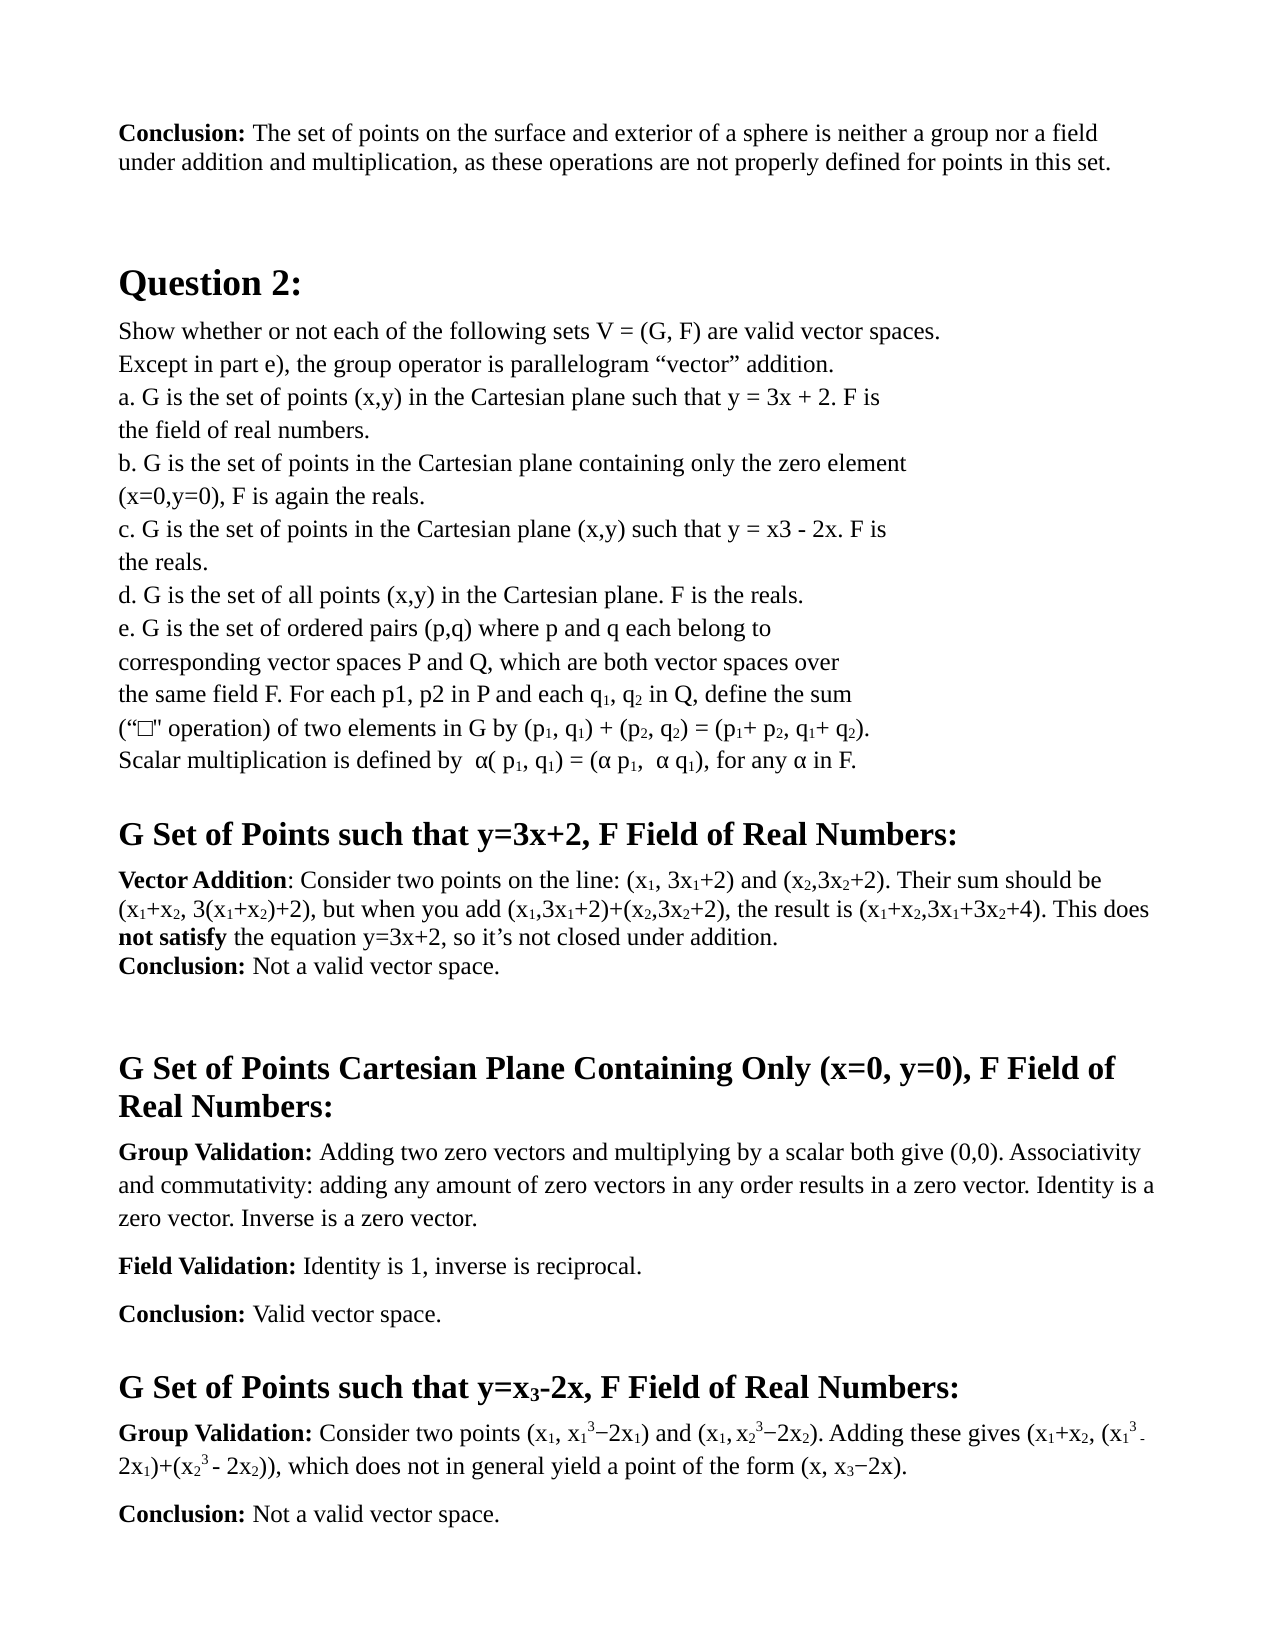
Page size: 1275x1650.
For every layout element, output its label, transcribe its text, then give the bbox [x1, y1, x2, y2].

subtitle Conclusion: The set of points on the surface and exterior of a sphere is neither a group nor a field under addition and multiplication, as these operations are not properly defined for points in this set. [118, 118, 1157, 176]
text Conclusion: Not a valid vector space. [118, 951, 1157, 980]
subtitle G Set of Points such that y=x3-2x, F Field of Real Numbers: [118, 1367, 1157, 1406]
text Conclusion: Not a valid vector space. [118, 1499, 1157, 1527]
subtitle G Set of Points such that y=3x+2, F Field of Real Numbers: [118, 814, 1157, 852]
text Field Validation: Identity is 1, inverse is reciprocal. [118, 1251, 1157, 1280]
text Group Validation: Consider two points (x1, x13−2x1) and (x1, x23−2x2). Adding these gives (x1+x2, (x13 -2x1)+(x23 - 2x2)), which does not in general yield a point of the form (x, x3−2x). [118, 1418, 1157, 1480]
text Group Validation: Adding two zero vectors and multiplying by a scalar both give (0,0). Associativity and commutativity: adding any amount of zero vectors in any order results in a zero vector. Identity is a zero vector. Inverse is a zero vector. [118, 1137, 1157, 1232]
subtitle G Set of Points Cartesian Plane Containing Only (x=0, y=0), F Field of Real Numbers: [118, 1048, 1157, 1125]
text Vector Addition: Consider two points on the line: (x1, 3x1+2) and (x2,3x2+2). Their sum should be (x1+x2, 3(x1+x2)+2), but when you add (x1,3x1+2)+(x2,3x2+2), the result is (x1+x2,3x1+3x2+4). This does not satisfy the equation y=3x+2, so it’s not closed under addition. [118, 865, 1157, 951]
subtitle Question 2: [118, 261, 1157, 304]
text Show whether or not each of the following sets V = (G, F) are valid vector spaces. Except in part e), the group operator is parallelogram “vector” addition. a. G is the set of points (x,y) in the Cartesian plane such that y = 3x + 2. F is the field of real numbers. b. G is the set of points in the Cartesian plane containing only the zero element (x=0,y=0), F is again the reals. c. G is the set of points in the Cartesian plane (x,y) such that y = x3 - 2x. F is the reals. d. G is the set of all points (x,y) in the Cartesian plane. F is the reals. e. G is the set of ordered pairs (p,q) where p and q each belong to corresponding vector spaces P and Q, which are both vector spaces over the same field F. For each p1, p2 in P and each q1, q2 in Q, define the sum (“□'' operation) of two elements in G by (p1, q1) + (p2, q2) = (p1+ p2, q1+ q2). Scalar multiplication is defined by α( p1, q1) = (α p1, α q1), for any α in F. [118, 316, 1157, 774]
text Conclusion: Valid vector space. [118, 1299, 1157, 1327]
